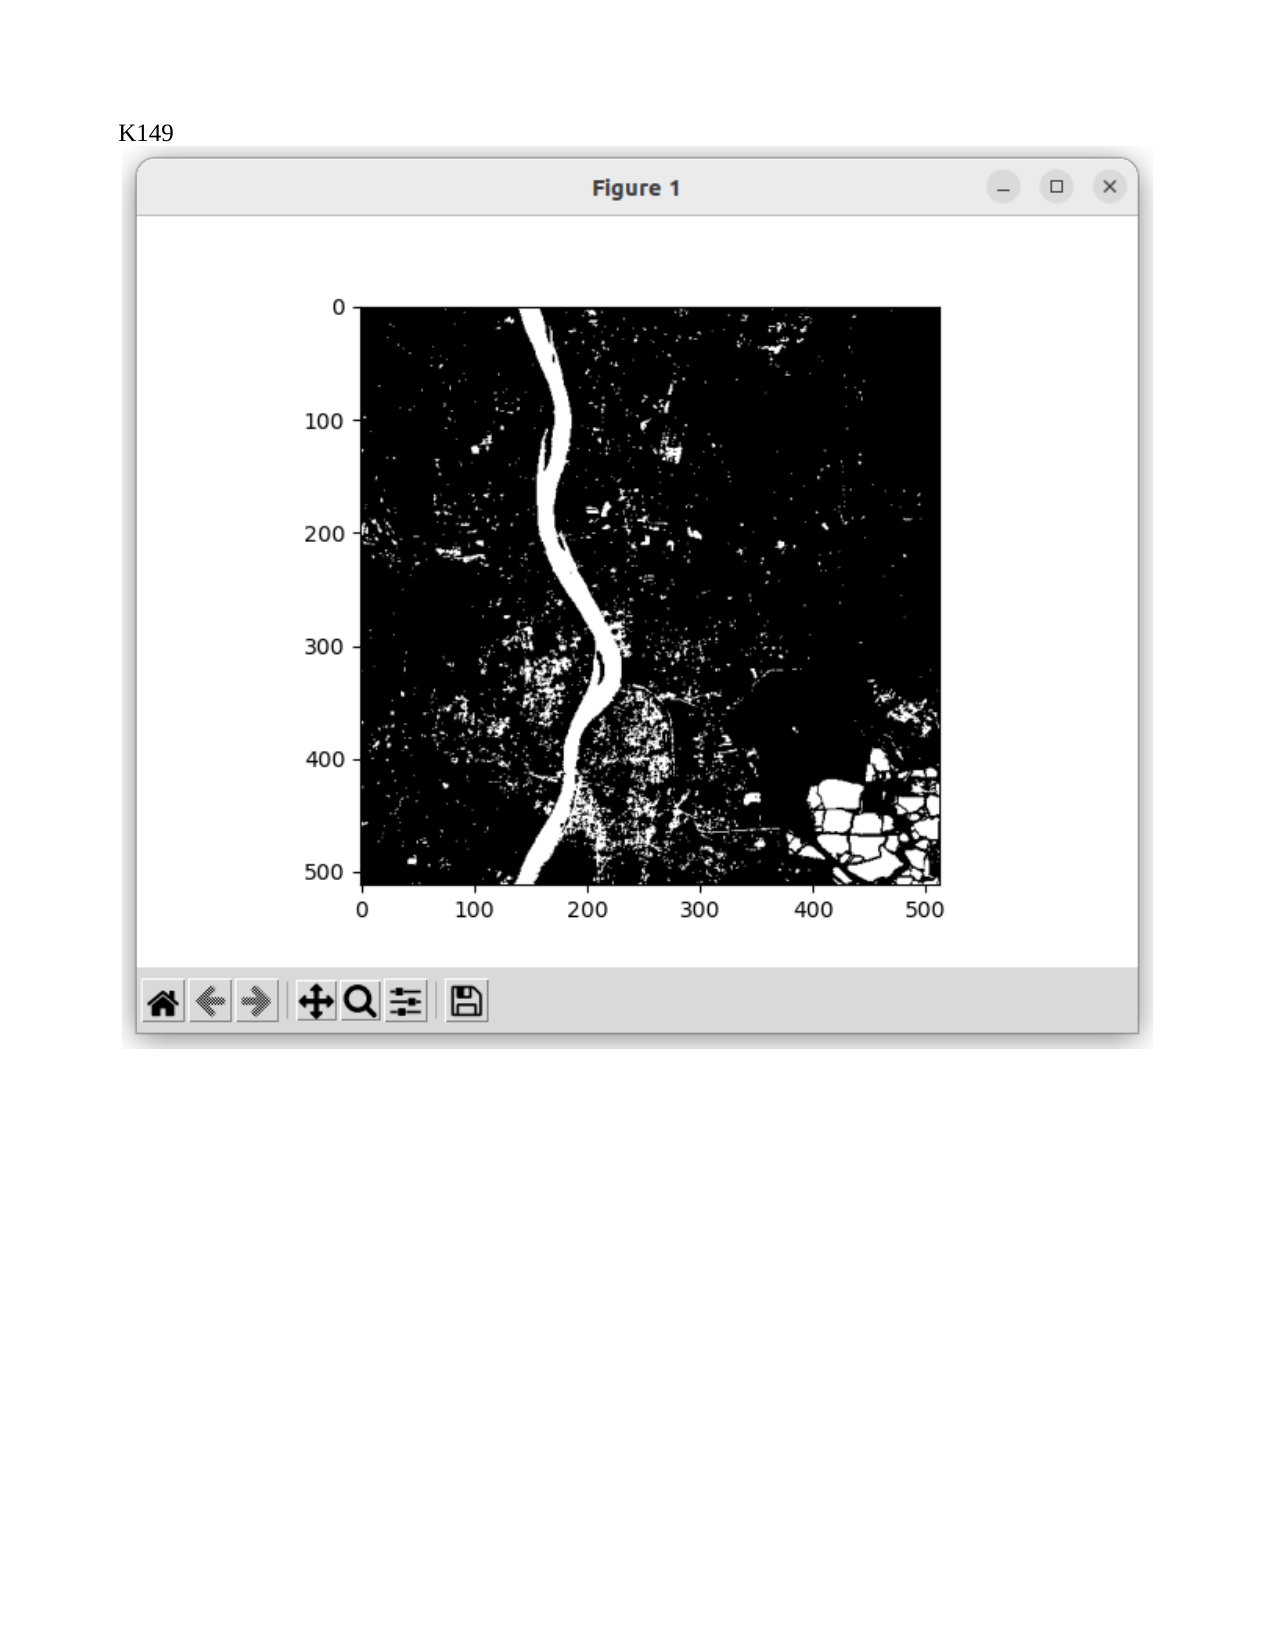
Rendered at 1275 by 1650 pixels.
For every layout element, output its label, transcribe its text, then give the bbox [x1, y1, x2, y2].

text K149 [118, 118, 1157, 147]
picture [121, 146, 1154, 1049]
